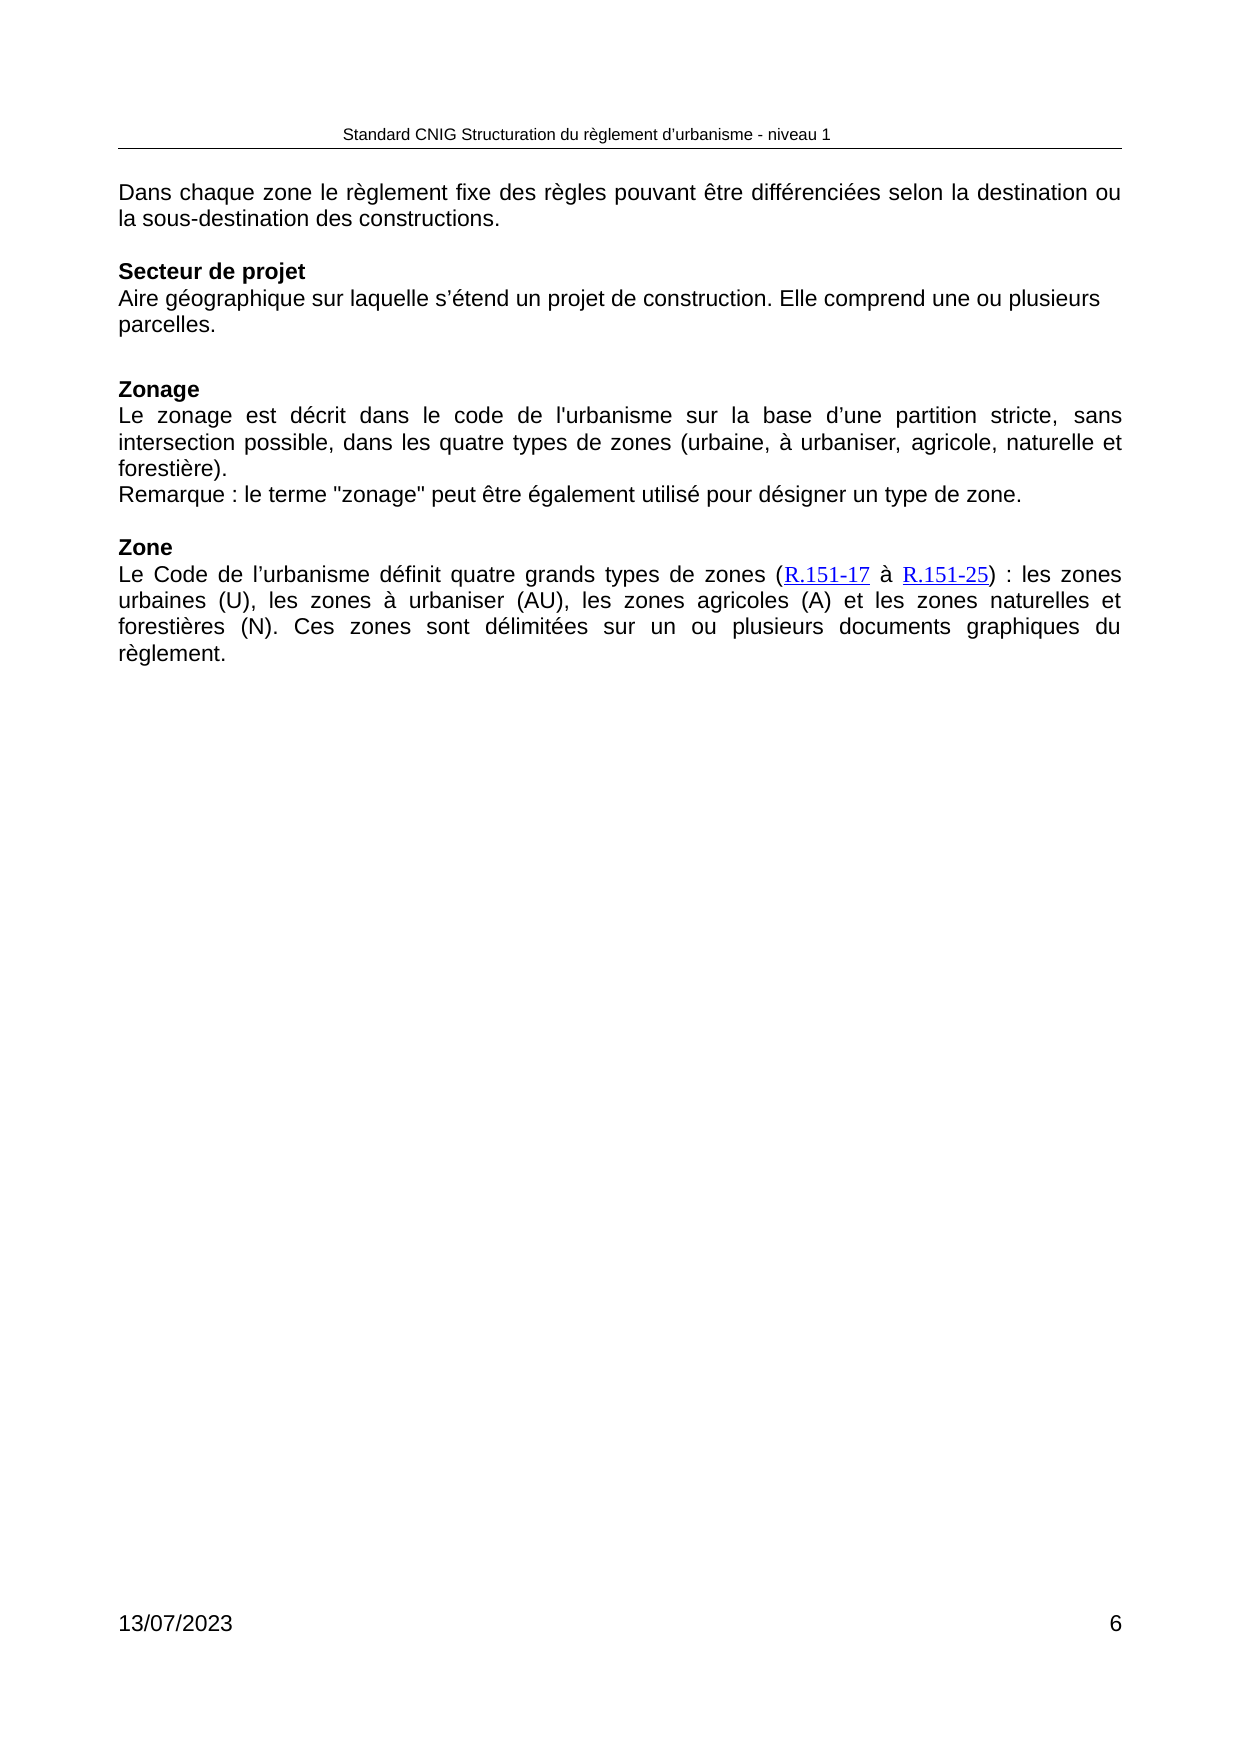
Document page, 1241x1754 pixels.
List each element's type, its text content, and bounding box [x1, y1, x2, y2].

subtitle Zonage [118, 376, 1122, 402]
text Le Code de l’urbanisme définit quatre grands types de zones (R.151-17 à R.151-25) : les zones urbaines (U), les zones à urbaniser (AU), les zones agricoles (A) et les zones naturelles et forestières (N). Ces zones sont délimitées sur un ou plusieurs documents graphiques du règlement. [118, 561, 1122, 666]
subtitle Zone [118, 534, 1122, 561]
text Dans chaque zone le règlement fixe des règles pouvant être différenciées selon la destination ou la sous-destination des constructions. [118, 178, 1122, 231]
text Aire géographique sur laquelle s’étend un projet de construction. Elle comprend une ou plusieurs parcelles. [118, 284, 1122, 337]
text Le zonage est décrit dans le code de l'urbanisme sur la base d’une partition stricte, sans intersection possible, dans les quatre types de zones (urbaine, à urbaniser, agricole, naturelle et forestière). [118, 402, 1122, 481]
subtitle Secteur de projet [118, 258, 1122, 284]
text Remarque : le terme "zonage" peut être également utilisé pour désigner un type de zone. [118, 481, 1122, 508]
